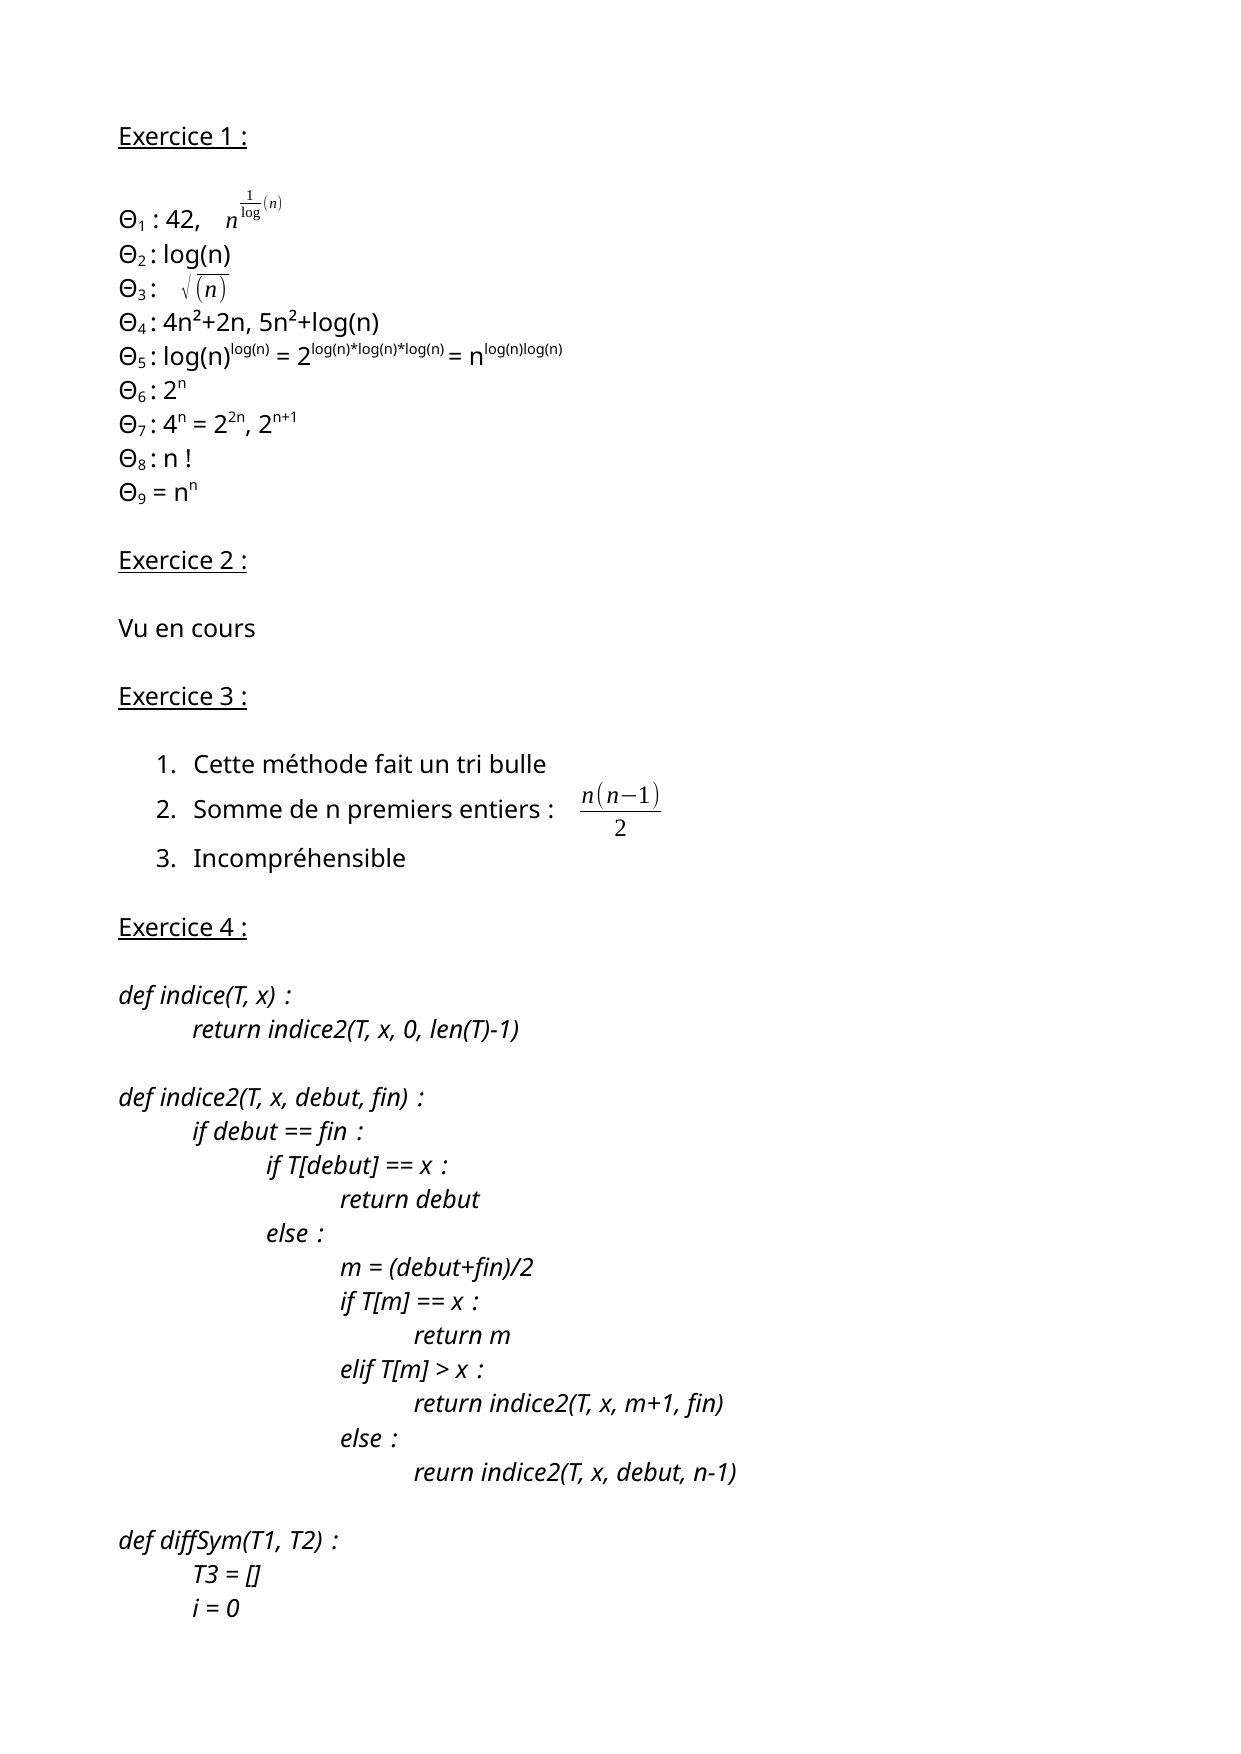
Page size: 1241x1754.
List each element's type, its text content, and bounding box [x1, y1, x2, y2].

text Θ4 : 4n²+2n, 5n²+log(n) [118, 304, 1122, 338]
text Θ3 : [118, 270, 1122, 304]
text i = 0 [118, 1591, 1122, 1624]
text T3 = [] [118, 1556, 1122, 1591]
text elif T[m] > x : [118, 1352, 1122, 1386]
text Θ9 = nn [118, 475, 1122, 509]
text else : [118, 1420, 1122, 1454]
text if debut == fin : [118, 1114, 1122, 1148]
text return indice2(T, x, 0, len(T)-1) [118, 1011, 1122, 1046]
text Vu en cours [118, 611, 1122, 645]
text reurn indice2(T, x, debut, n-1) [118, 1454, 1122, 1488]
text else : [118, 1216, 1122, 1250]
text Θ8 : n ! [118, 441, 1122, 475]
text Exercice 2 : [118, 543, 1122, 577]
text def indice(T, x) : [118, 977, 1122, 1011]
text Θ1 : 42, [118, 186, 1122, 236]
list Cette méthode fait un tri bulle [156, 747, 1122, 781]
text Θ7 : 4n = 22n, 2n+1 [118, 407, 1122, 441]
text Exercice 1 : [118, 118, 1122, 152]
text return debut [118, 1182, 1122, 1216]
list Somme de n premiers entiers : [156, 781, 1122, 841]
text if T[m] == x : [118, 1284, 1122, 1318]
text Θ5 : log(n)log(n) = 2log(n)*log(n)*log(n) = nlog(n)log(n) [118, 338, 1122, 372]
text Exercice 4 : [118, 909, 1122, 943]
text Exercice 3 : [118, 679, 1122, 713]
text return indice2(T, x, m+1, fin) [118, 1386, 1122, 1420]
text def diffSym(T1, T2) : [118, 1522, 1122, 1556]
text Θ6 : 2n [118, 372, 1122, 407]
text Θ2 : log(n) [118, 236, 1122, 270]
text if T[debut] == x : [118, 1148, 1122, 1182]
list Incompréhensible [156, 841, 1122, 875]
text return m [118, 1318, 1122, 1352]
text m = (debut+fin)/2 [118, 1250, 1122, 1284]
text def indice2(T, x, debut, fin) : [118, 1079, 1122, 1114]
